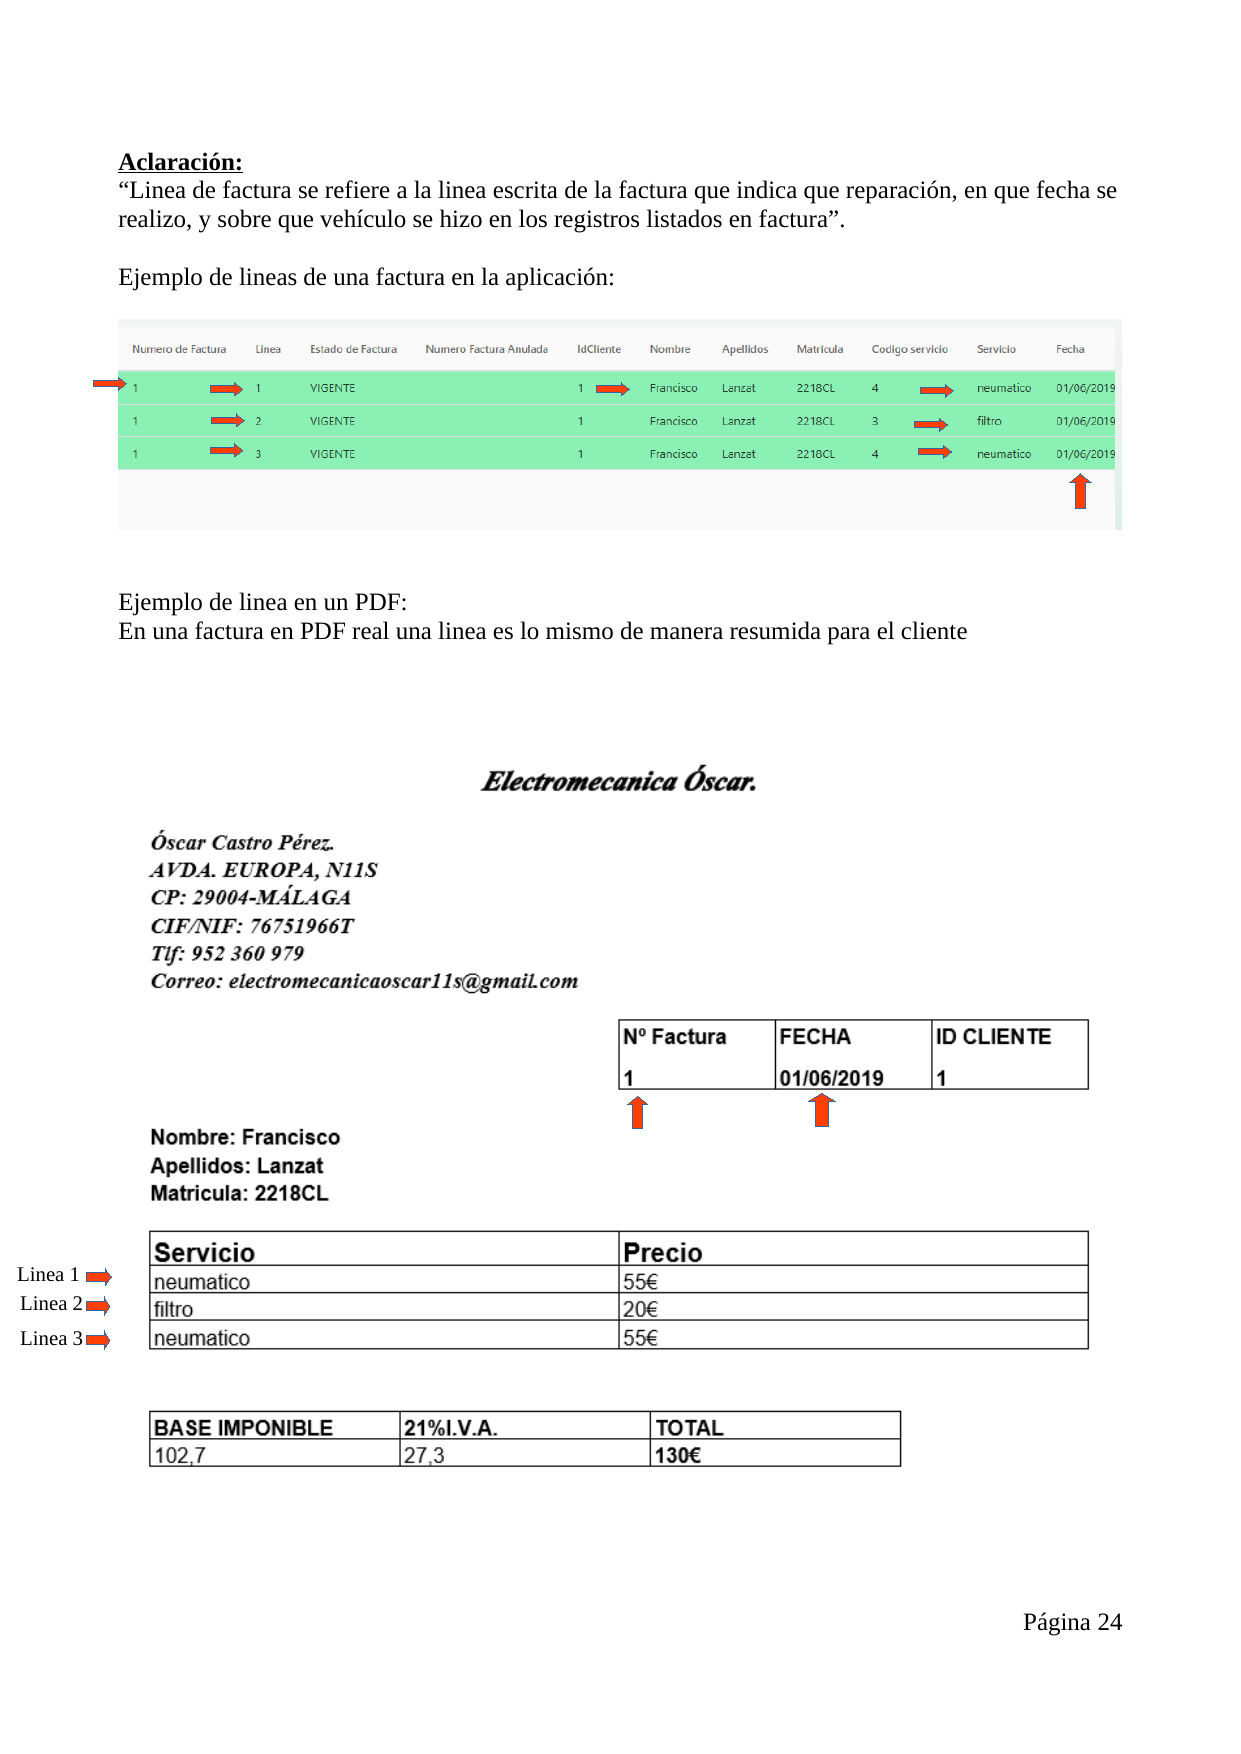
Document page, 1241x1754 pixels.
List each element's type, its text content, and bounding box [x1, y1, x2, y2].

picture [118, 319, 1123, 530]
picture [118, 702, 1123, 1514]
text Ejemplo de lineas de una factura en la aplicación: [118, 262, 1122, 291]
text “Linea de factura se refiere a la linea escrita de la factura que indica que reparación, en que fecha se realizo, y sobre que vehículo se hizo en los registros listados en factura”. [118, 176, 1122, 233]
text Ejemplo de linea en un PDF: [118, 587, 1122, 616]
text Aclaración: [118, 147, 1122, 176]
text En una factura en PDF real una linea es lo mismo de manera resumida para el cliente [118, 616, 1122, 644]
